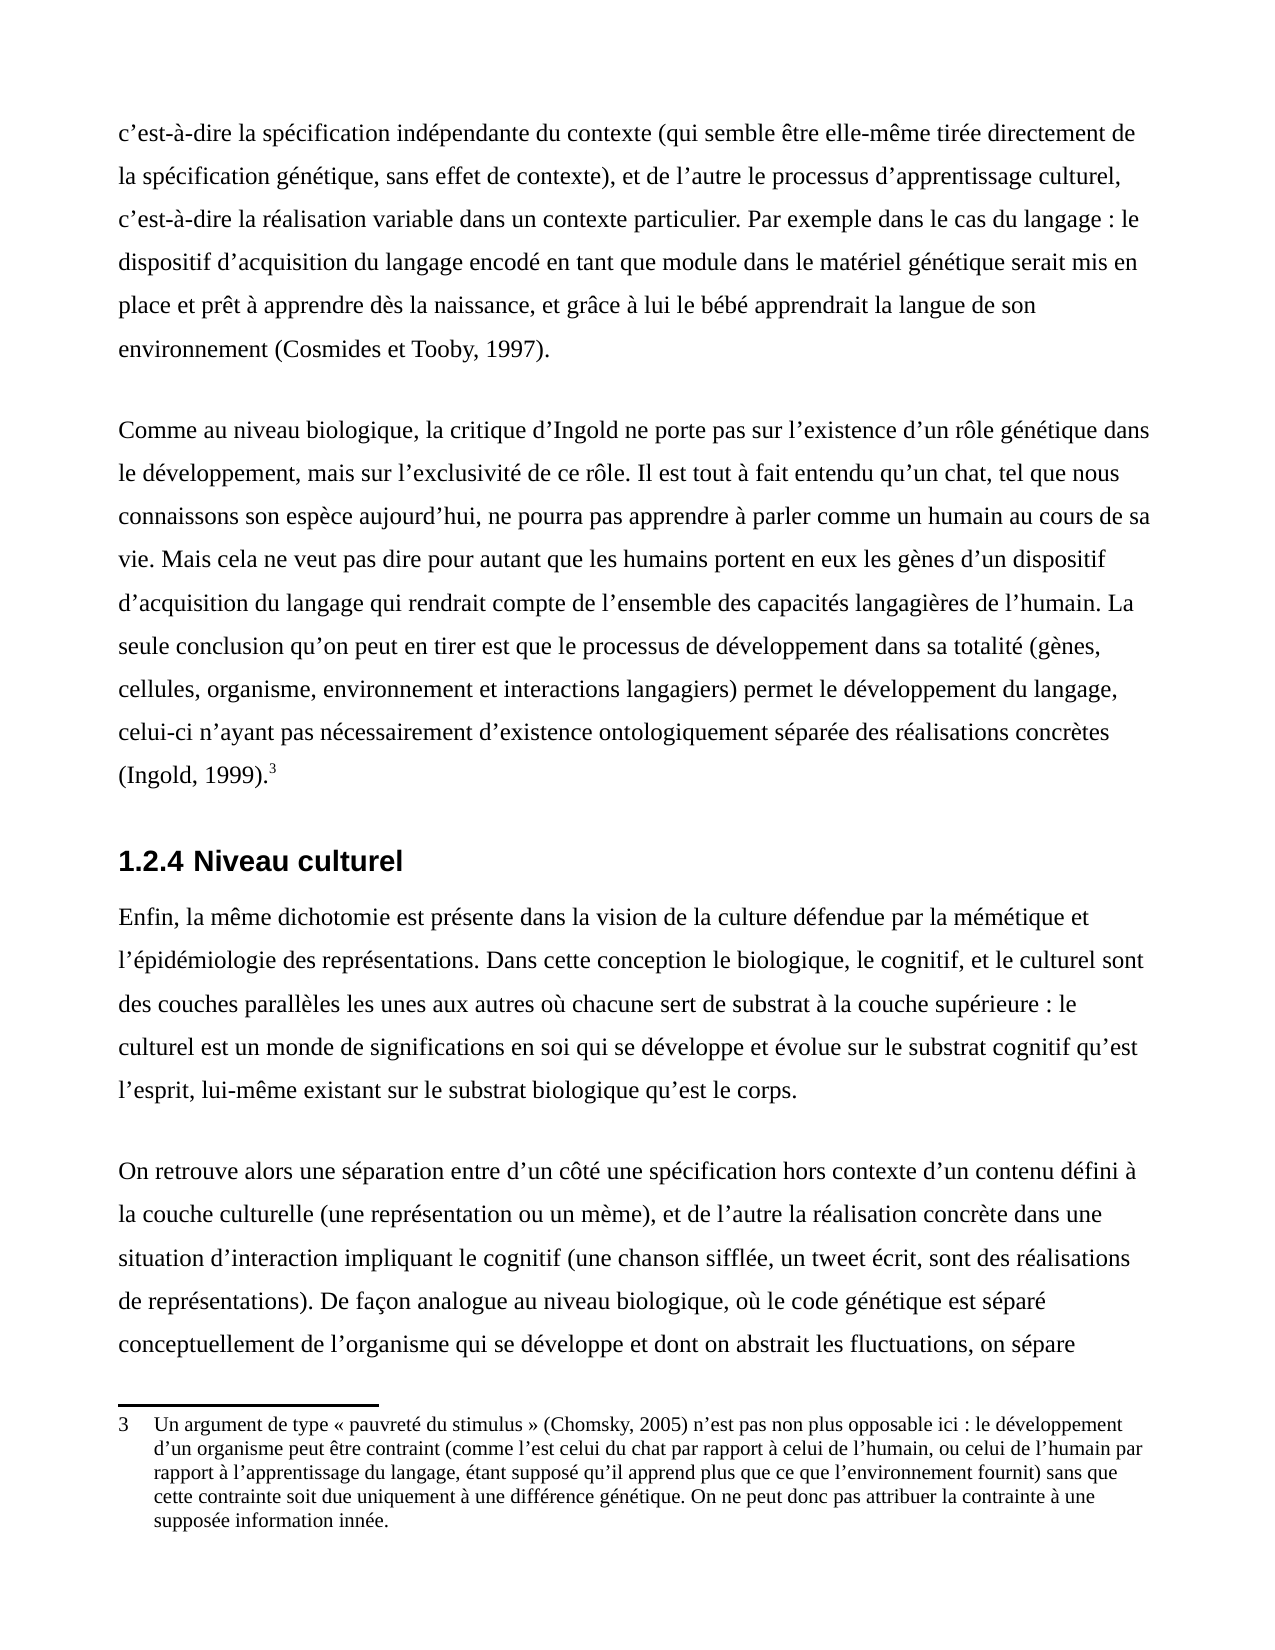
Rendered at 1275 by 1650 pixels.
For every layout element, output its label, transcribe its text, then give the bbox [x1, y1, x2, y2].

text Un argument de type « pauvreté du stimulus » (Chomsky, 2005) n’est pas non plus opposable ici : le développement d’un organisme peut être contraint (comme l’est celui du chat par rapport à celui de l’humain, ou celui de l’humain par rapport à l’apprentissage du langage, étant supposé qu’il apprend plus que ce que l’environnement fournit) sans que cette contrainte soit due uniquement à une différence génétique. On ne peut donc pas attribuer la contrainte à une supposée information innée. [118, 1412, 1157, 1532]
subtitle Niveau culturel [118, 844, 1157, 878]
text Enfin, la même dichotomie est présente dans la vision de la culture défendue par la mémétique et l’épidémiologie des représentations. Dans cette conception le biologique, le cognitif, et le culturel sont des couches parallèles les unes aux autres où chacune sert de substrat à la couche supérieure : le culturel est un monde de significations en soi qui se développe et évolue sur le substrat cognitif qu’est l’esprit, lui-même existant sur le substrat biologique qu’est le corps. [118, 902, 1157, 1104]
text On retrouve alors une séparation entre d’un côté une spécification hors contexte d’un contenu défini à la couche culturelle (une représentation ou un mème), et de l’autre la réalisation concrète dans une situation d’interaction impliquant le cognitif (une chanson sifflée, un tweet écrit, sont des réalisations de représentations). De façon analogue au niveau biologique, où le code génétique est séparé conceptuellement de l’organisme qui se développe et dont on abstrait les fluctuations, on sépare [118, 1156, 1157, 1358]
text Comme au niveau biologique, la critique d’Ingold ne porte pas sur l’existence d’un rôle génétique dans le développement, mais sur l’exclusivité de ce rôle. Il est tout à fait entendu qu’un chat, tel que nous connaissons son espèce aujourd’hui, ne pourra pas apprendre à parler comme un humain au cours de sa vie. Mais cela ne veut pas dire pour autant que les humains portent en eux les gènes d’un dispositif d’acquisition du langage qui rendrait compte de l’ensemble des capacités langagières de l’humain. La seule conclusion qu’on peut en tirer est que le processus de développement dans sa totalité (gènes, cellules, organisme, environnement et interactions langagiers) permet le développement du langage, celui-ci n’ayant pas nécessairement d’existence ontologiquement séparée des réalisations concrètes (Ingold, 1999). [118, 415, 1157, 789]
text c’est-à-dire la spécification indépendante du contexte (qui semble être elle-même tirée directement de la spécification génétique, sans effet de contexte), et de l’autre le processus d’apprentissage culturel, c’est-à-dire la réalisation variable dans un contexte particulier. Par exemple dans le cas du langage : le dispositif d’acquisition du langage encodé en tant que module dans le matériel génétique serait mis en place et prêt à apprendre dès la naissance, et grâce à lui le bébé apprendrait la langue de son environnement (Cosmides et Tooby, 1997). [118, 118, 1157, 362]
